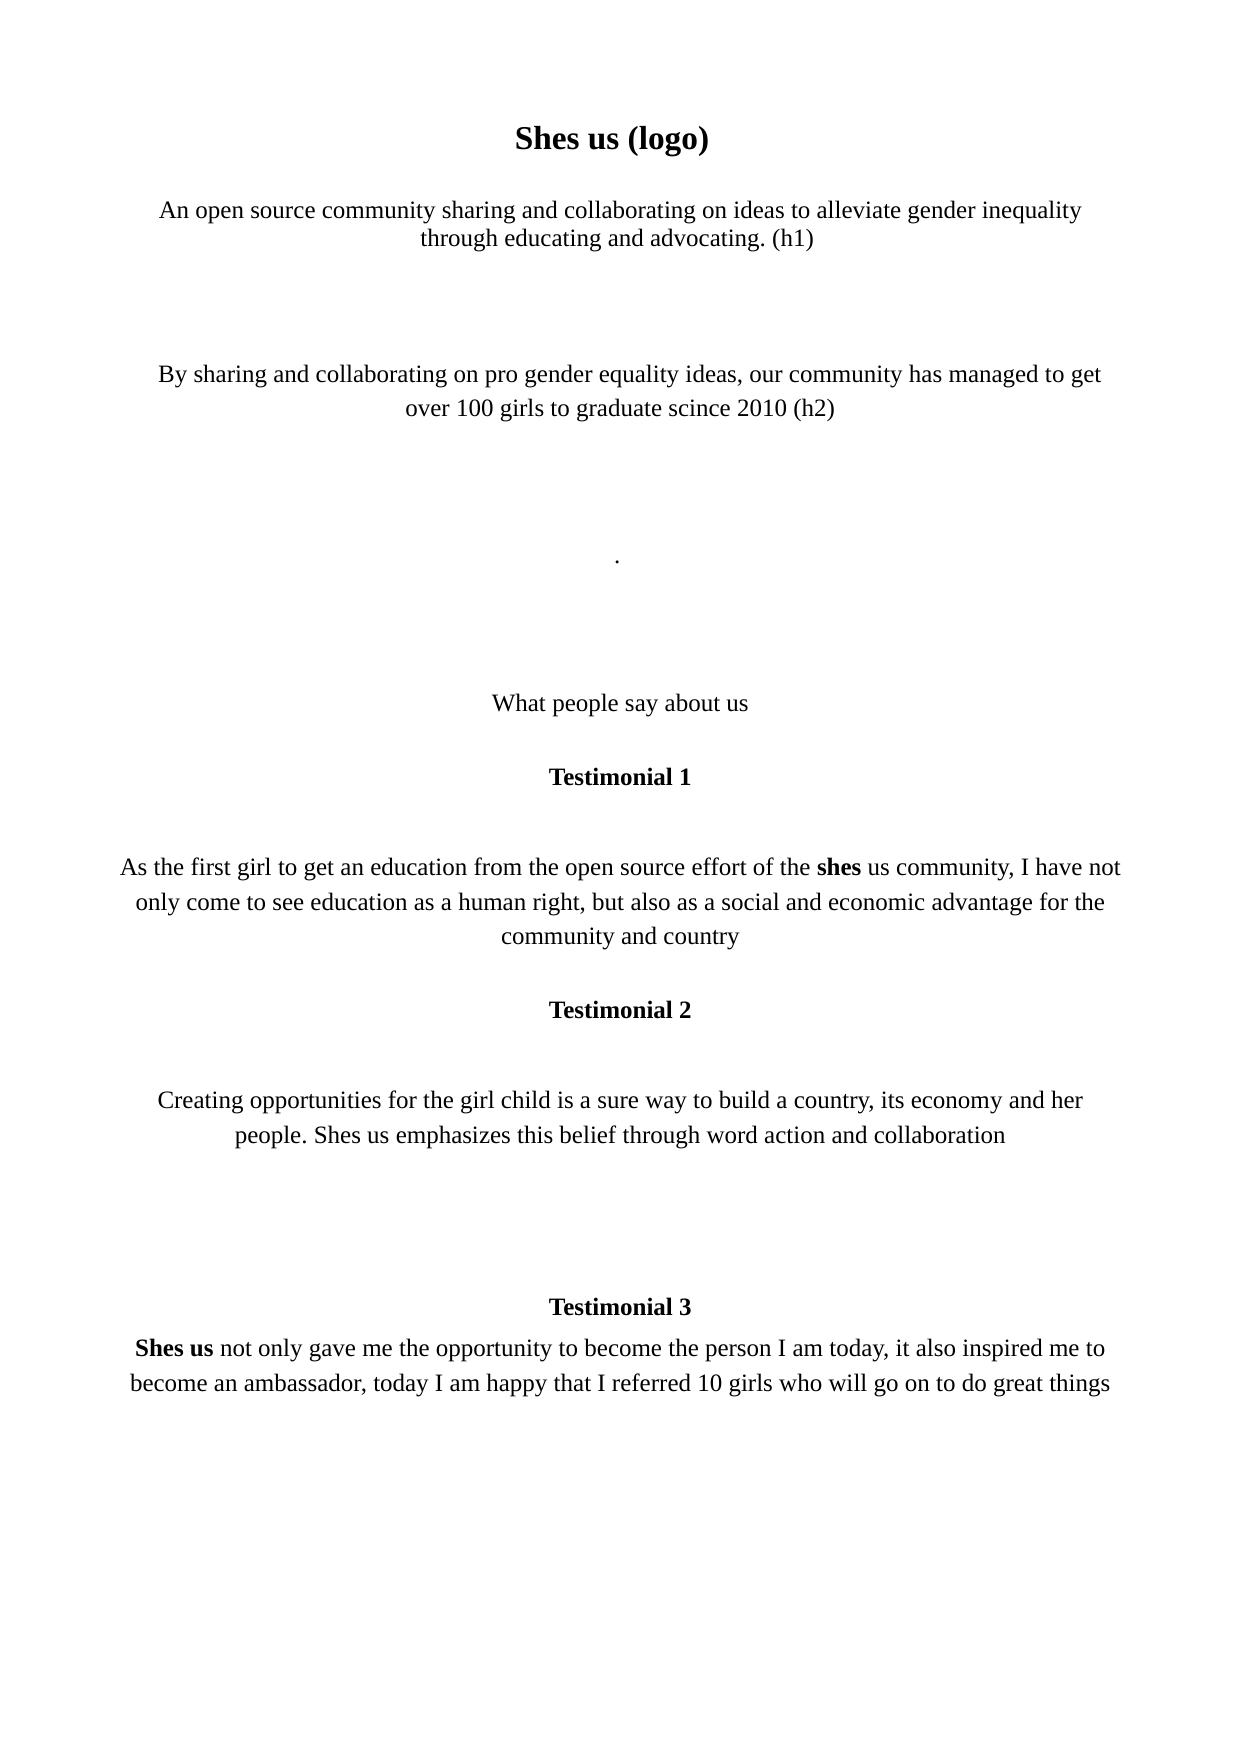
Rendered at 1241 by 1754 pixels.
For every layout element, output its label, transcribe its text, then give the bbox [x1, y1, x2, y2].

subtitle Testimonial 2 [118, 995, 1122, 1024]
text . [118, 541, 1122, 569]
subtitle Testimonial 3 [118, 1292, 1122, 1321]
text Creating opportunities for the girl child is a sure way to build a country, its economy and her people. Shes us emphasizes this belief through word action and collaboration [118, 1085, 1122, 1149]
subtitle Testimonial 1 [118, 762, 1122, 791]
text As the first girl to get an education from the open source effort of the shes us community, I have not only come to see education as a human right, but also as a social and economic advantage for the community and country [118, 852, 1122, 950]
text Shes us not only gave me the opportunity to become the person I am today, it also inspired me to become an ambassador, today I am happy that I referred 10 girls who will go on to do great things [118, 1333, 1122, 1397]
text An open source community sharing and collaborating on ideas to alleviate gender inequality through educating and advocating. (h1) [118, 195, 1122, 252]
text By sharing and collaborating on pro gender equality ideas, our community has managed to get over 100 girls to graduate scince 2010 (h2) [118, 359, 1122, 422]
text What people say about us [118, 688, 1122, 716]
text Shes us (logo) [118, 118, 1122, 156]
